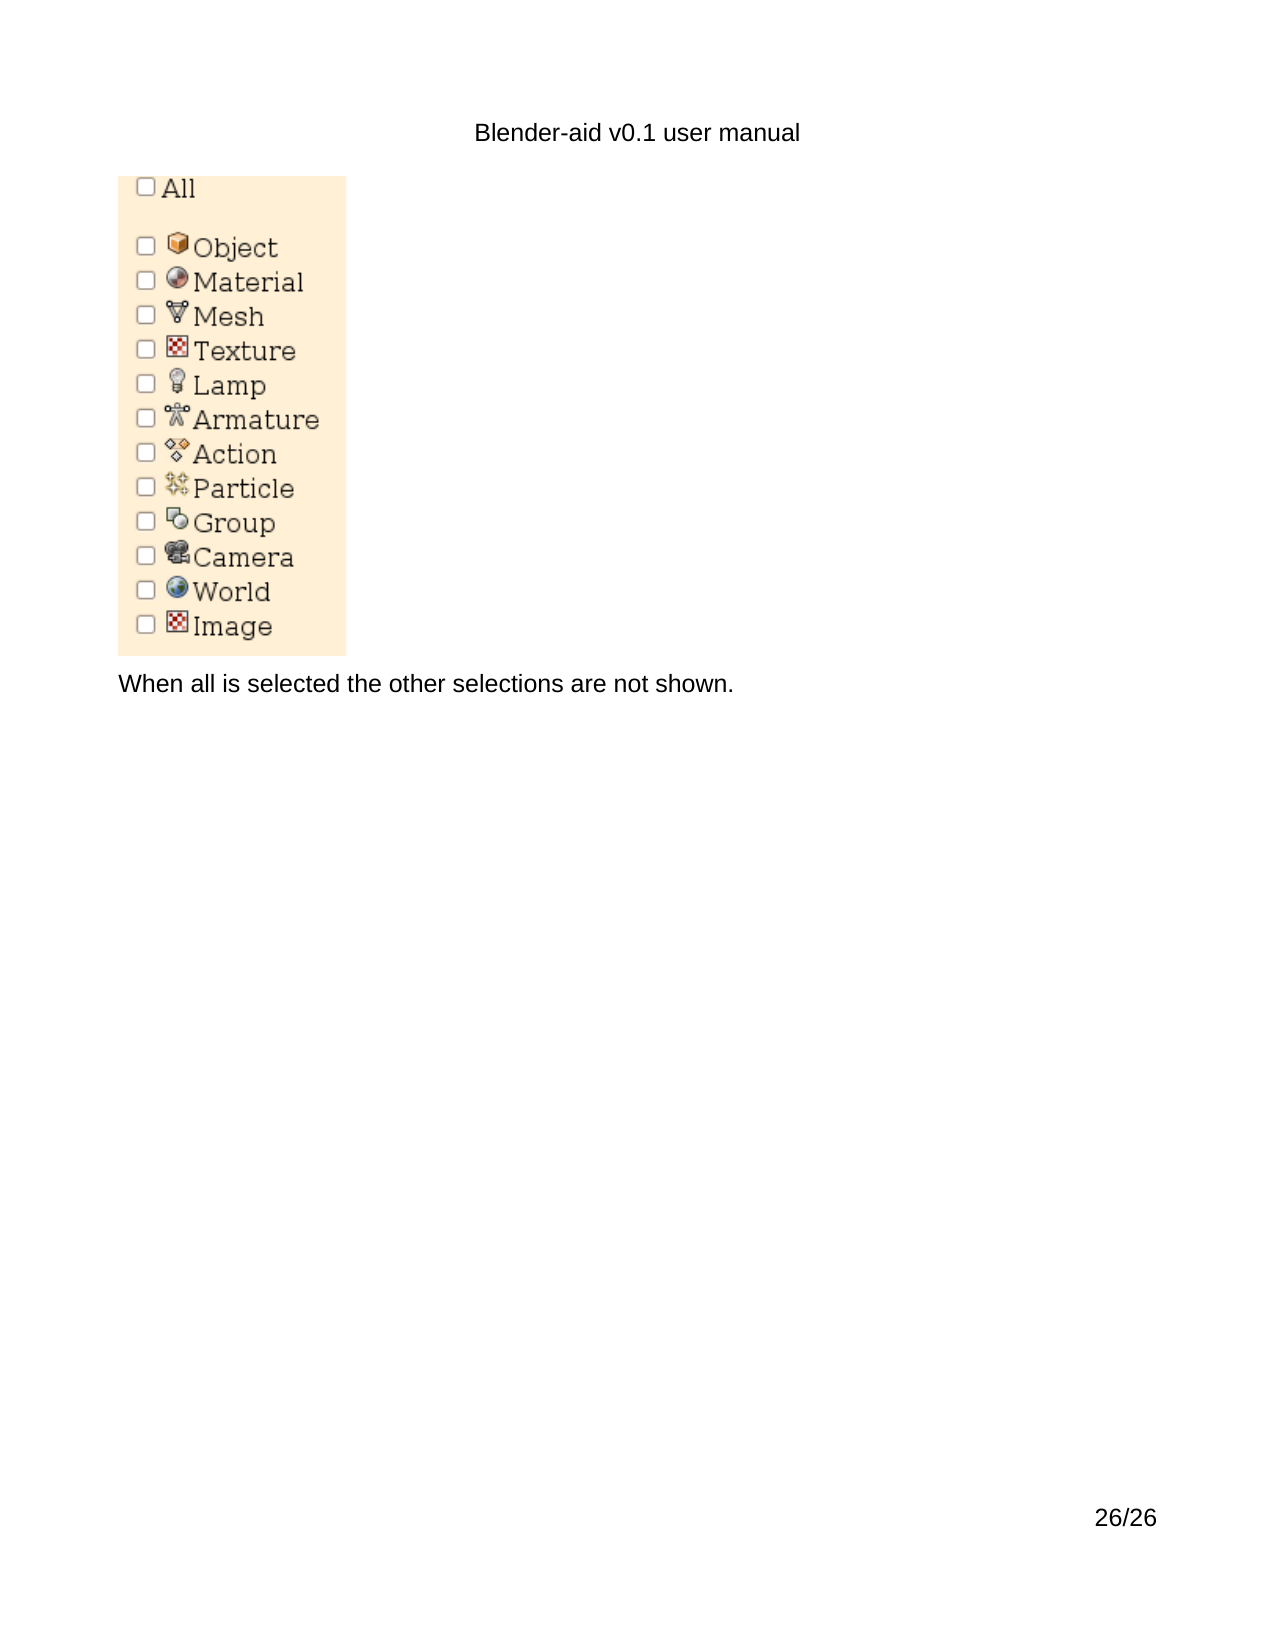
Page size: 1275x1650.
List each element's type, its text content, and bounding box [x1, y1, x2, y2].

text When all is selected the other selections are not shown. [118, 668, 1157, 697]
picture [118, 176, 347, 656]
